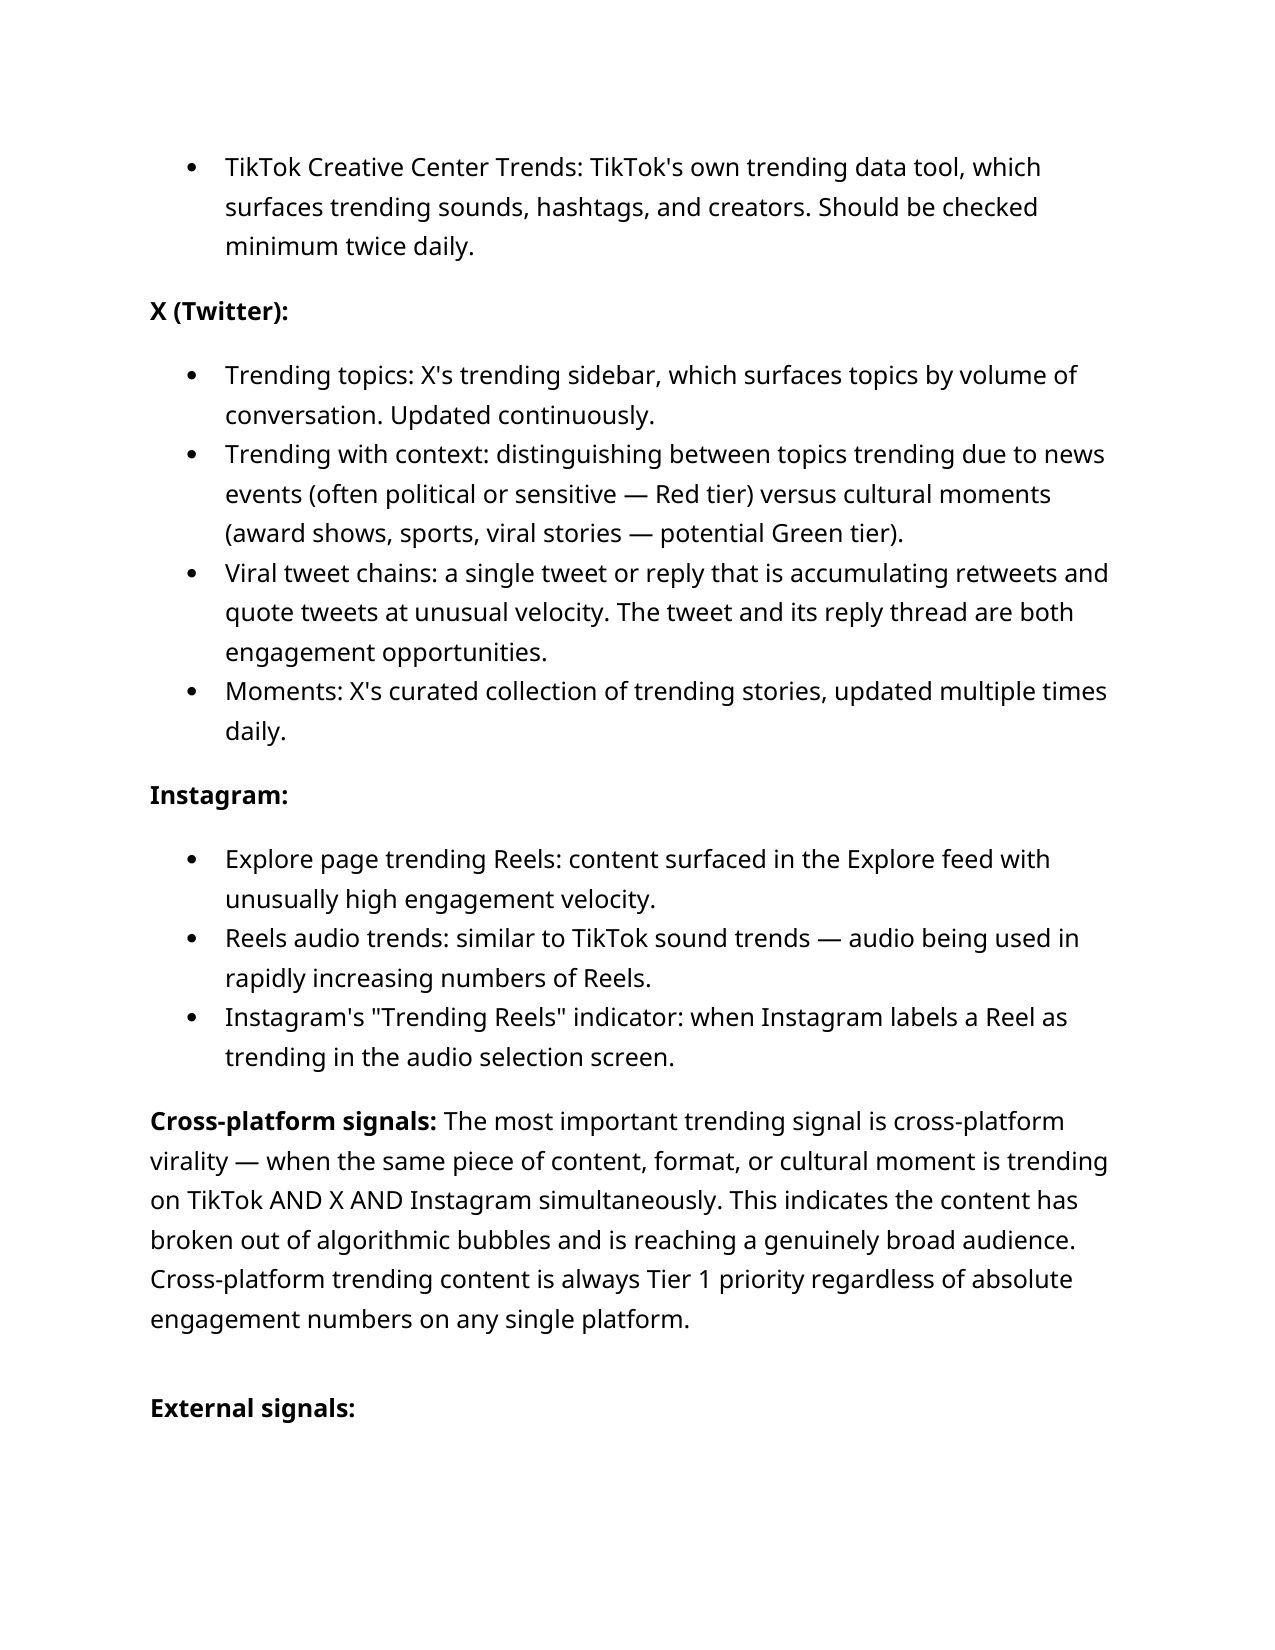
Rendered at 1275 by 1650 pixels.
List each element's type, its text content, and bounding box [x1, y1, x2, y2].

list Viral tweet chains: a single tweet or reply that is accumulating retweets and quote tweets at unusual velocity. The tweet and its reply thread are both engagement opportunities. [187, 555, 1125, 668]
list Moments: X's curated collection of trending stories, updated multiple times daily. [187, 674, 1125, 747]
list Trending topics: X's trending sidebar, which surfaces topics by volume of conversation. Updated continuously. [187, 358, 1125, 431]
list Instagram's "Trending Reels" indicator: when Instagram labels a Reel as trending in the audio selection screen. [187, 1000, 1125, 1074]
text Instagram: [150, 778, 1125, 812]
list Reels audio trends: similar to TikTok sound trends — audio being used in rapidly increasing numbers of Reels. [187, 921, 1125, 995]
text X (Twitter): [150, 293, 1125, 327]
text Cross-platform signals: The most important trending signal is cross-platform virality — when the same piece of content, format, or cultural moment is trending on TikTok AND X AND Instagram simultaneously. This indicates the content has broken out of algorithmic bubbles and is reaching a genuinely broad audience. Cross-platform trending content is always Tier 1 priority regardless of absolute engagement numbers on any single platform. [150, 1104, 1125, 1336]
text External signals: [150, 1391, 1125, 1425]
list Trending with context: distinguishing between topics trending due to news events (often political or sensitive — Red tier) versus cultural moments (award shows, sports, viral stories — potential Green tier). [187, 437, 1125, 550]
list TikTok Creative Center Trends: TikTok's own trending data tool, which surfaces trending sounds, hashtags, and creators. Should be checked minimum twice daily. [187, 150, 1125, 263]
list Explore page trending Reels: content surfaced in the Explore feed with unusually high engagement velocity. [187, 842, 1125, 916]
